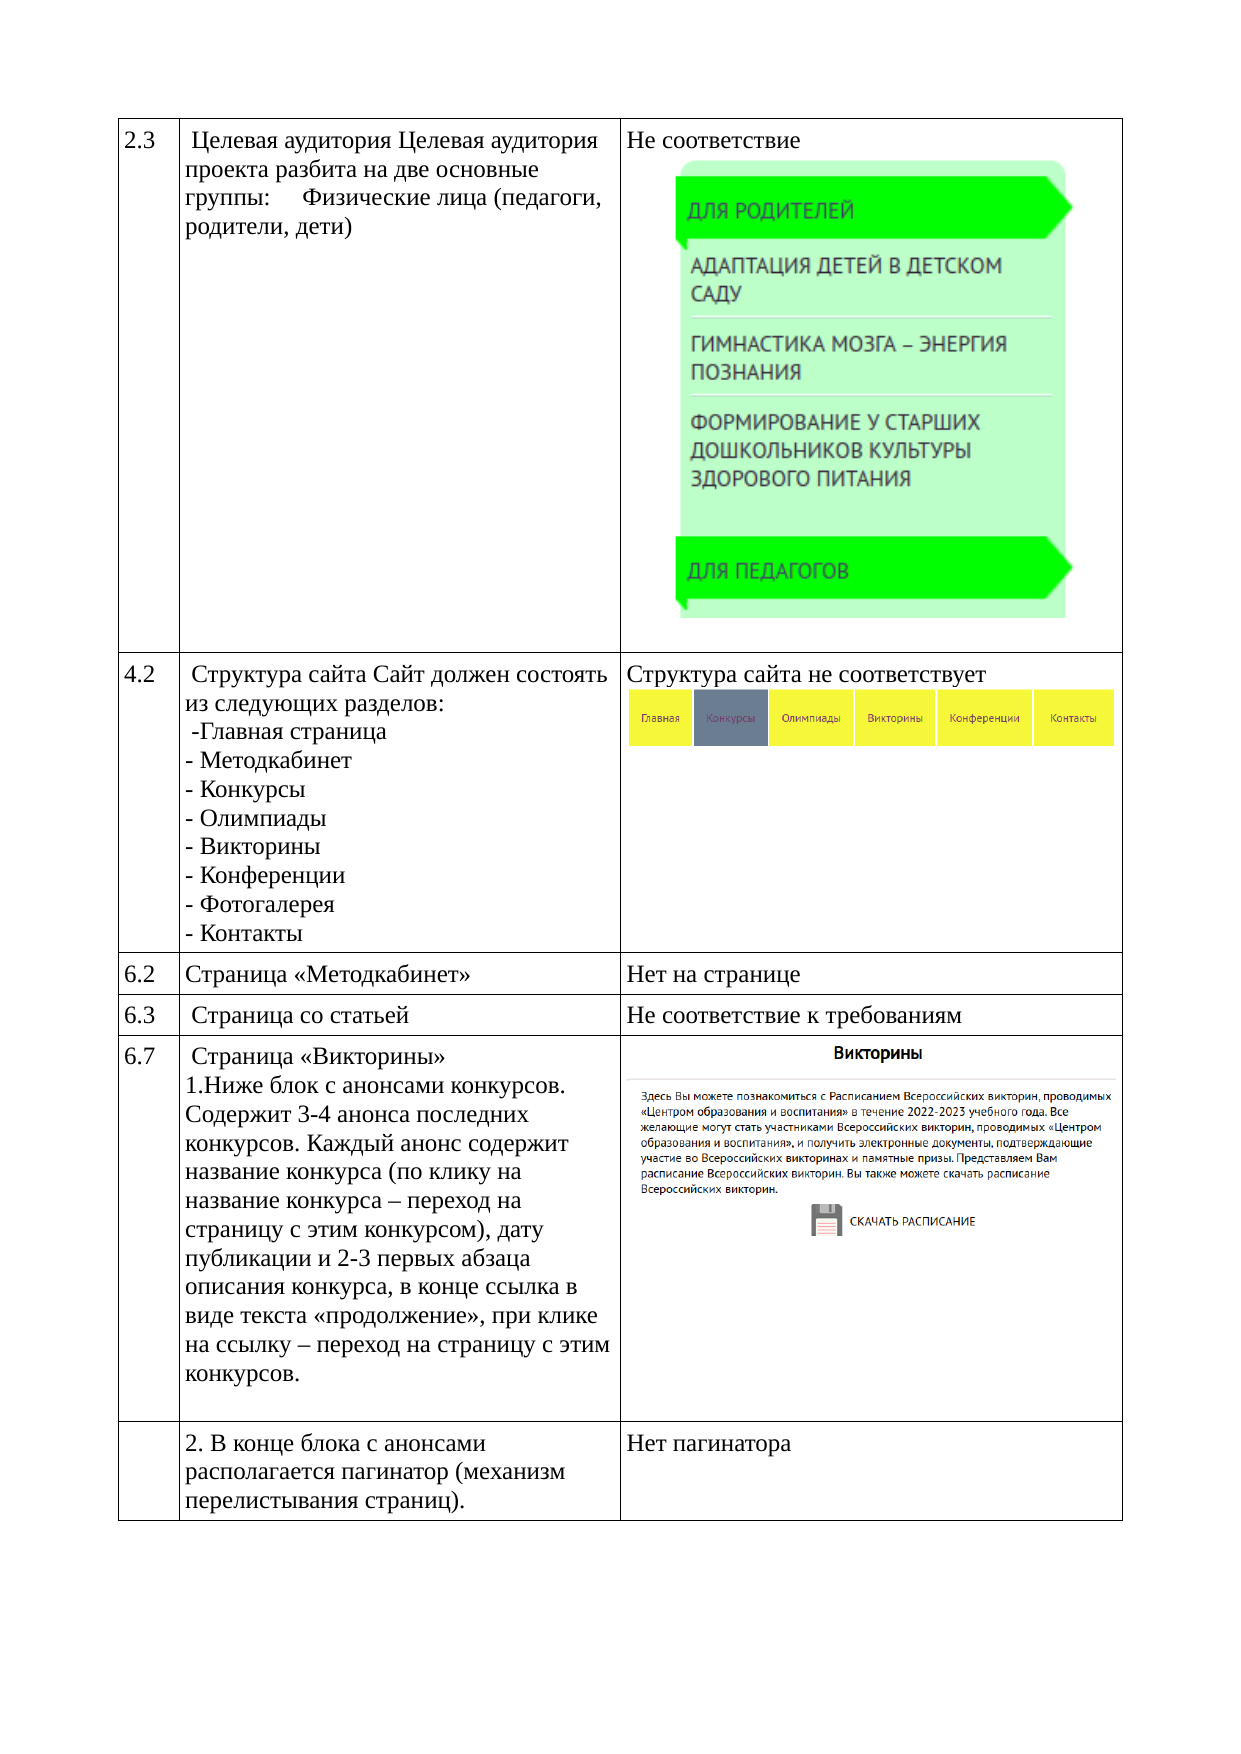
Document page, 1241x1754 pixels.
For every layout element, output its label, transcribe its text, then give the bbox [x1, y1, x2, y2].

table_cell Страница «Методкабинет» [180, 953, 620, 993]
table_cell 2. В конце блока с анонсами располагается пагинатор (механизм перелистывания страниц). [180, 1422, 620, 1520]
table_cell 6.3 [119, 995, 179, 1035]
picture [626, 687, 1117, 749]
table_cell [119, 1422, 179, 1520]
table_cell 6.2 [119, 953, 179, 993]
table_cell Не соответствие к требованиям [621, 995, 1122, 1035]
picture [666, 153, 1077, 618]
table_cell 2.3 [119, 119, 179, 652]
table_cell Не соответствие [621, 119, 1122, 652]
table_cell 4.2 [119, 653, 179, 952]
table_cell Структура сайта не соответствует [621, 653, 1122, 952]
table_cell 6.7 [119, 1036, 179, 1421]
table_cell Страница «Викторины» 1.Ниже блок с анонсами конкурсов. Содержит 3-4 анонса последних конкурсов. Каждый анонс содержит название конкурса (по клику на название конкурса – переход на страницу с этим конкурсом), дату публикации и 2-3 первых абзаца описания конкурса, в конце ссылка в виде текста «продолжение», при клике на ссылку – переход на страницу с этим конкурсов. [180, 1036, 620, 1421]
table_cell Страница со статьей [180, 995, 620, 1035]
table_cell [621, 1036, 1122, 1421]
table_cell Структура сайта Сайт должен состоять из следующих разделов: -Главная страница - Методкабинет - Конкурсы - Олимпиады - Викторины - Конференции - Фотогалерея - Контакты [180, 653, 620, 952]
table_cell Нет на странице [621, 953, 1122, 993]
picture [626, 1041, 1117, 1236]
table_cell Целевая аудитория Целевая аудитория проекта разбита на две основные группы:  Физические лица (педагоги, родители, дети) [180, 119, 620, 652]
table_cell Нет пагинатора [621, 1422, 1122, 1520]
